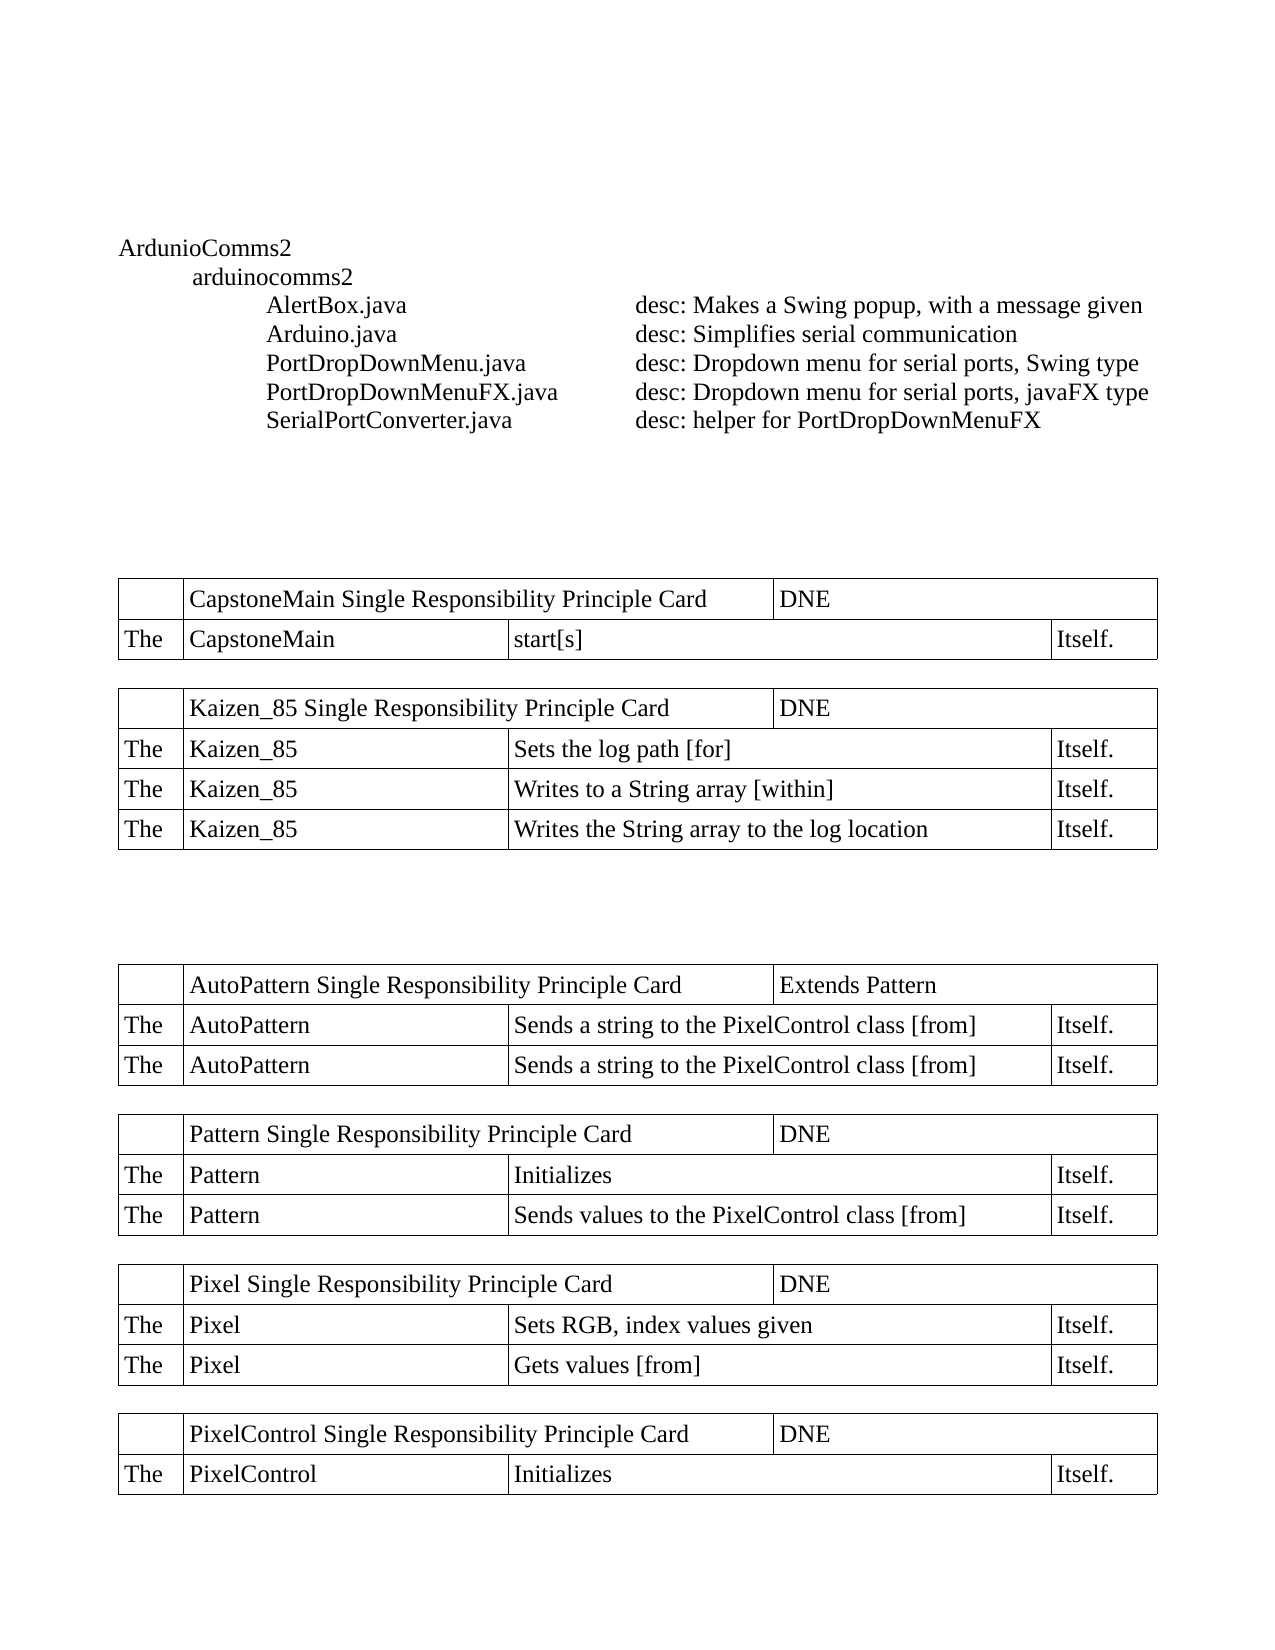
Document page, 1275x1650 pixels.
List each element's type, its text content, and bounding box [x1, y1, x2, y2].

table_cell The [119, 1195, 183, 1235]
table_cell The [119, 1155, 183, 1194]
table_header DNE [774, 1115, 1157, 1154]
table_cell The [119, 729, 183, 768]
table_cell Writes the String array to the log location [509, 810, 1051, 849]
table_cell The [119, 769, 183, 808]
table_header DNE [774, 1414, 1157, 1454]
text SerialPortConverter.java desc: helper for PortDropDownMenuFX [118, 406, 1157, 434]
table_header [119, 1115, 183, 1154]
table_cell CapstoneMain [184, 620, 508, 659]
table_cell Kaizen_85 [184, 810, 508, 849]
table_cell Sets RGB, index values given [509, 1305, 1051, 1344]
table_cell Itself. [1052, 620, 1157, 659]
text AlertBox.java desc: Makes a Swing popup, with a message given [118, 291, 1157, 319]
table_cell Itself. [1052, 769, 1157, 808]
table_cell Writes to a String array [within] [509, 769, 1051, 808]
table_cell Sends a string to the PixelControl class [from] [509, 1005, 1051, 1044]
table_cell The [119, 1345, 183, 1384]
text Arduino.java desc: Simplifies serial communication [118, 319, 1157, 348]
table_header Pixel Single Responsibility Principle Card [184, 1265, 773, 1304]
table_cell The [119, 810, 183, 849]
table_cell Pattern [184, 1155, 508, 1194]
table_cell Itself. [1052, 1345, 1157, 1384]
table_header Pattern Single Responsibility Principle Card [184, 1115, 773, 1154]
table_cell Initializes [509, 1455, 1051, 1494]
table_cell Kaizen_85 [184, 769, 508, 808]
text ArdunioComms2 [118, 233, 1157, 262]
table_cell Itself. [1052, 1046, 1157, 1085]
table_cell Itself. [1052, 1455, 1157, 1494]
table_cell Itself. [1052, 1005, 1157, 1044]
table_cell Itself. [1052, 1305, 1157, 1344]
table_header PixelControl Single Responsibility Principle Card [184, 1414, 773, 1454]
table_cell AutoPattern [184, 1046, 508, 1085]
table_cell Gets values [from] [509, 1345, 1051, 1384]
table_header Extends Pattern [774, 965, 1157, 1004]
table_cell The [119, 1005, 183, 1044]
table_header [119, 1414, 183, 1454]
table_cell Itself. [1052, 1155, 1157, 1194]
table_cell Itself. [1052, 729, 1157, 768]
table_header Kaizen_85 Single Responsibility Principle Card [184, 689, 773, 728]
table_header [119, 965, 183, 1004]
table_cell The [119, 1305, 183, 1344]
table_header [119, 689, 183, 728]
table_cell The [119, 1455, 183, 1494]
table_header DNE [774, 689, 1157, 728]
table_cell Sends values to the PixelControl class [from] [509, 1195, 1051, 1235]
table_cell The [119, 620, 183, 659]
table_cell Pixel [184, 1345, 508, 1384]
table_header [119, 579, 183, 618]
text PortDropDownMenu.java desc: Dropdown menu for serial ports, Swing type [118, 348, 1157, 377]
table_cell start[s] [509, 620, 1051, 659]
table_cell Sets the log path [for] [509, 729, 1051, 768]
table_header CapstoneMain Single Responsibility Principle Card [184, 579, 773, 618]
table_header [119, 1265, 183, 1304]
table_cell Pixel [184, 1305, 508, 1344]
table_header DNE [774, 1265, 1157, 1304]
table_header DNE [774, 579, 1157, 618]
table_header AutoPattern Single Responsibility Principle Card [184, 965, 773, 1004]
table_cell Pattern [184, 1195, 508, 1235]
table_cell Itself. [1052, 1195, 1157, 1235]
text arduinocomms2 [118, 262, 1157, 291]
table_cell Kaizen_85 [184, 729, 508, 768]
table_cell Itself. [1052, 810, 1157, 849]
table_cell PixelControl [184, 1455, 508, 1494]
table_cell Initializes [509, 1155, 1051, 1194]
text PortDropDownMenuFX.java desc: Dropdown menu for serial ports, javaFX type [118, 377, 1157, 406]
table_cell Sends a string to the PixelControl class [from] [509, 1046, 1051, 1085]
table_cell AutoPattern [184, 1005, 508, 1044]
table_cell The [119, 1046, 183, 1085]
